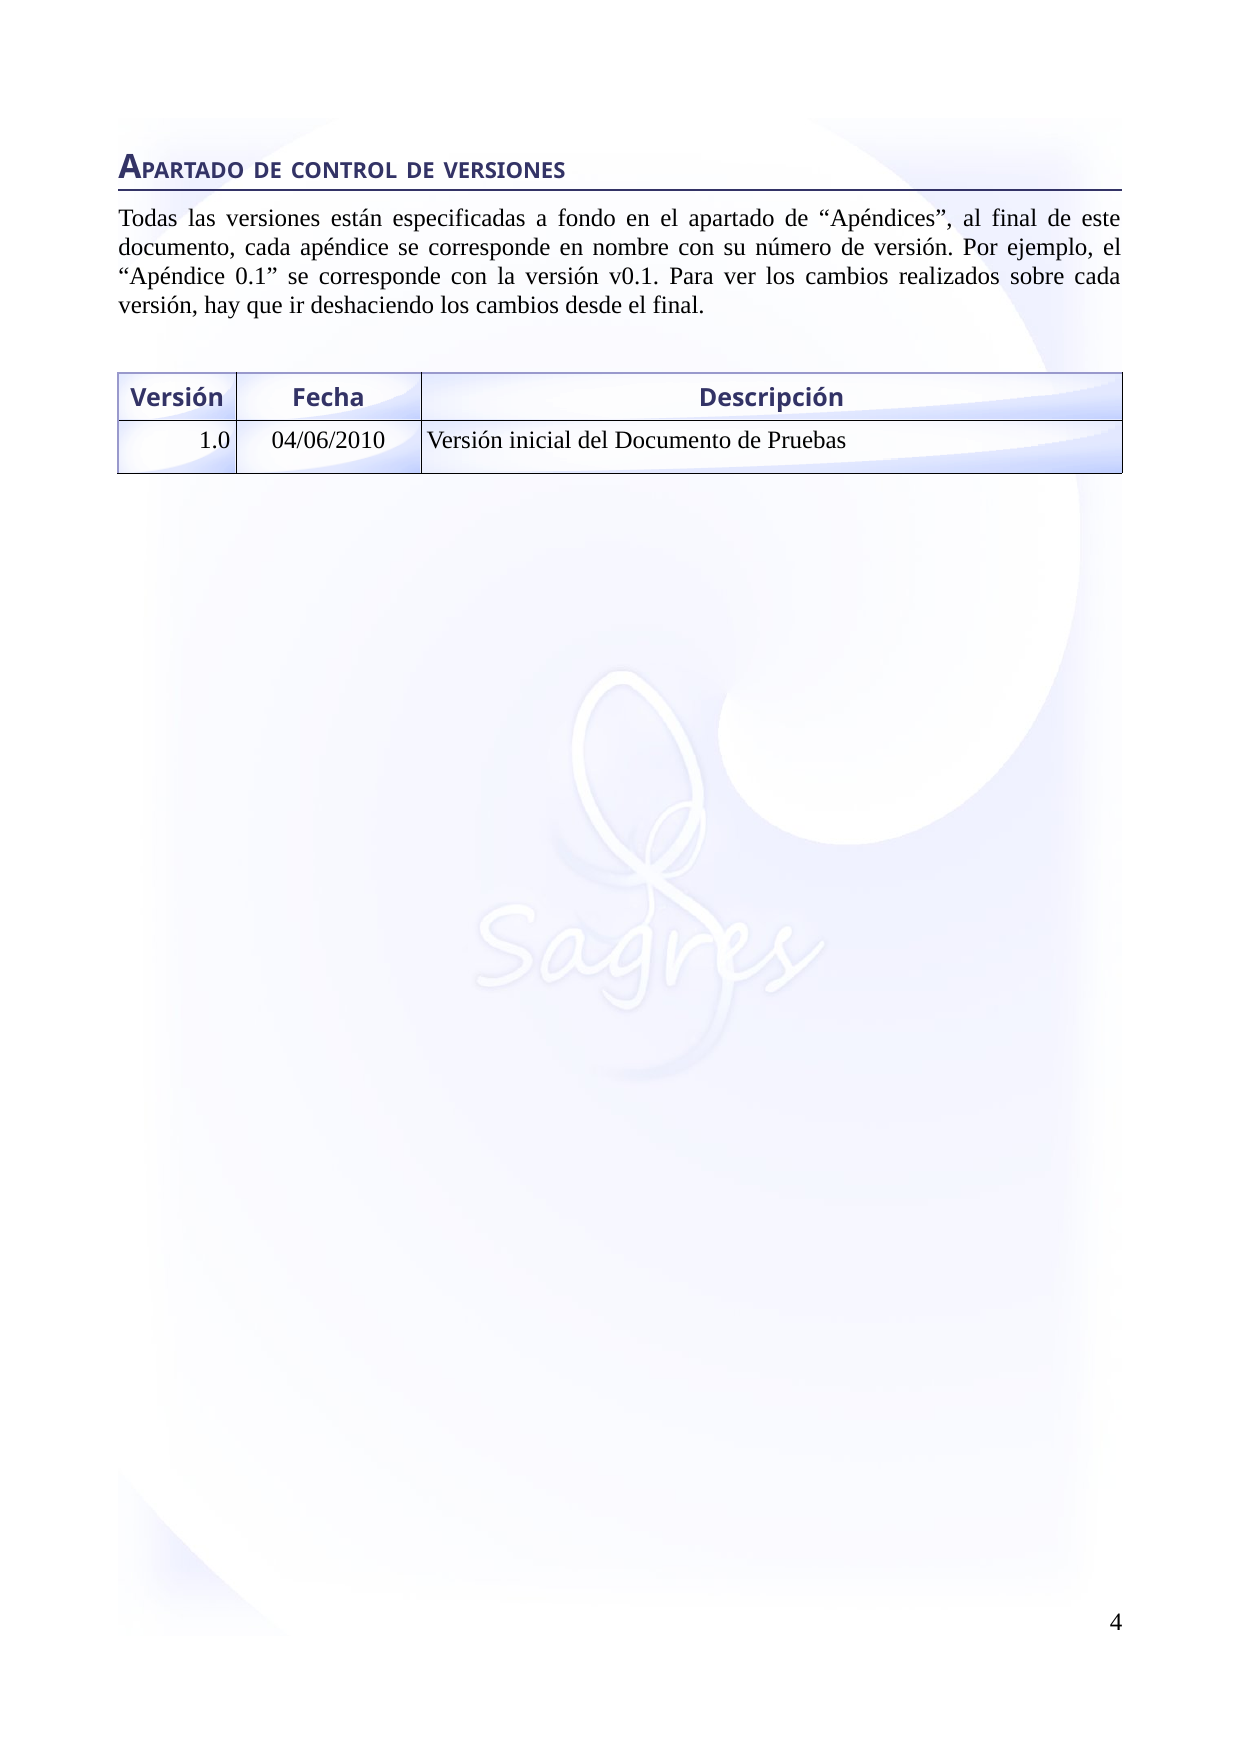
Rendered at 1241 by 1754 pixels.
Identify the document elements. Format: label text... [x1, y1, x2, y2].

table_cell 04/06/2010 [237, 421, 421, 473]
table_cell Versión inicial del Documento de Pruebas [422, 421, 1122, 473]
table_header Descripción [422, 374, 1122, 420]
picture [118, 474, 1122, 1636]
table_header Versión [119, 374, 236, 420]
table_header Fecha [237, 374, 421, 420]
text Todas las versiones están especificadas a fondo en el apartado de “Apéndices”, al final de este documento, cada apéndice se corresponde en nombre con su número de versión. Por ejemplo, el “Apéndice 0.1” se corresponde con la versión v0.1. Para ver los cambios realizados sobre cada versión, hay que ir deshaciendo los cambios desde el final. [118, 203, 1122, 318]
picture [118, 118, 1122, 143]
picture [118, 318, 1122, 372]
subtitle Apartado de control de versiones [118, 143, 1122, 189]
picture [118, 191, 1122, 203]
table_cell 1.0 [119, 421, 236, 473]
